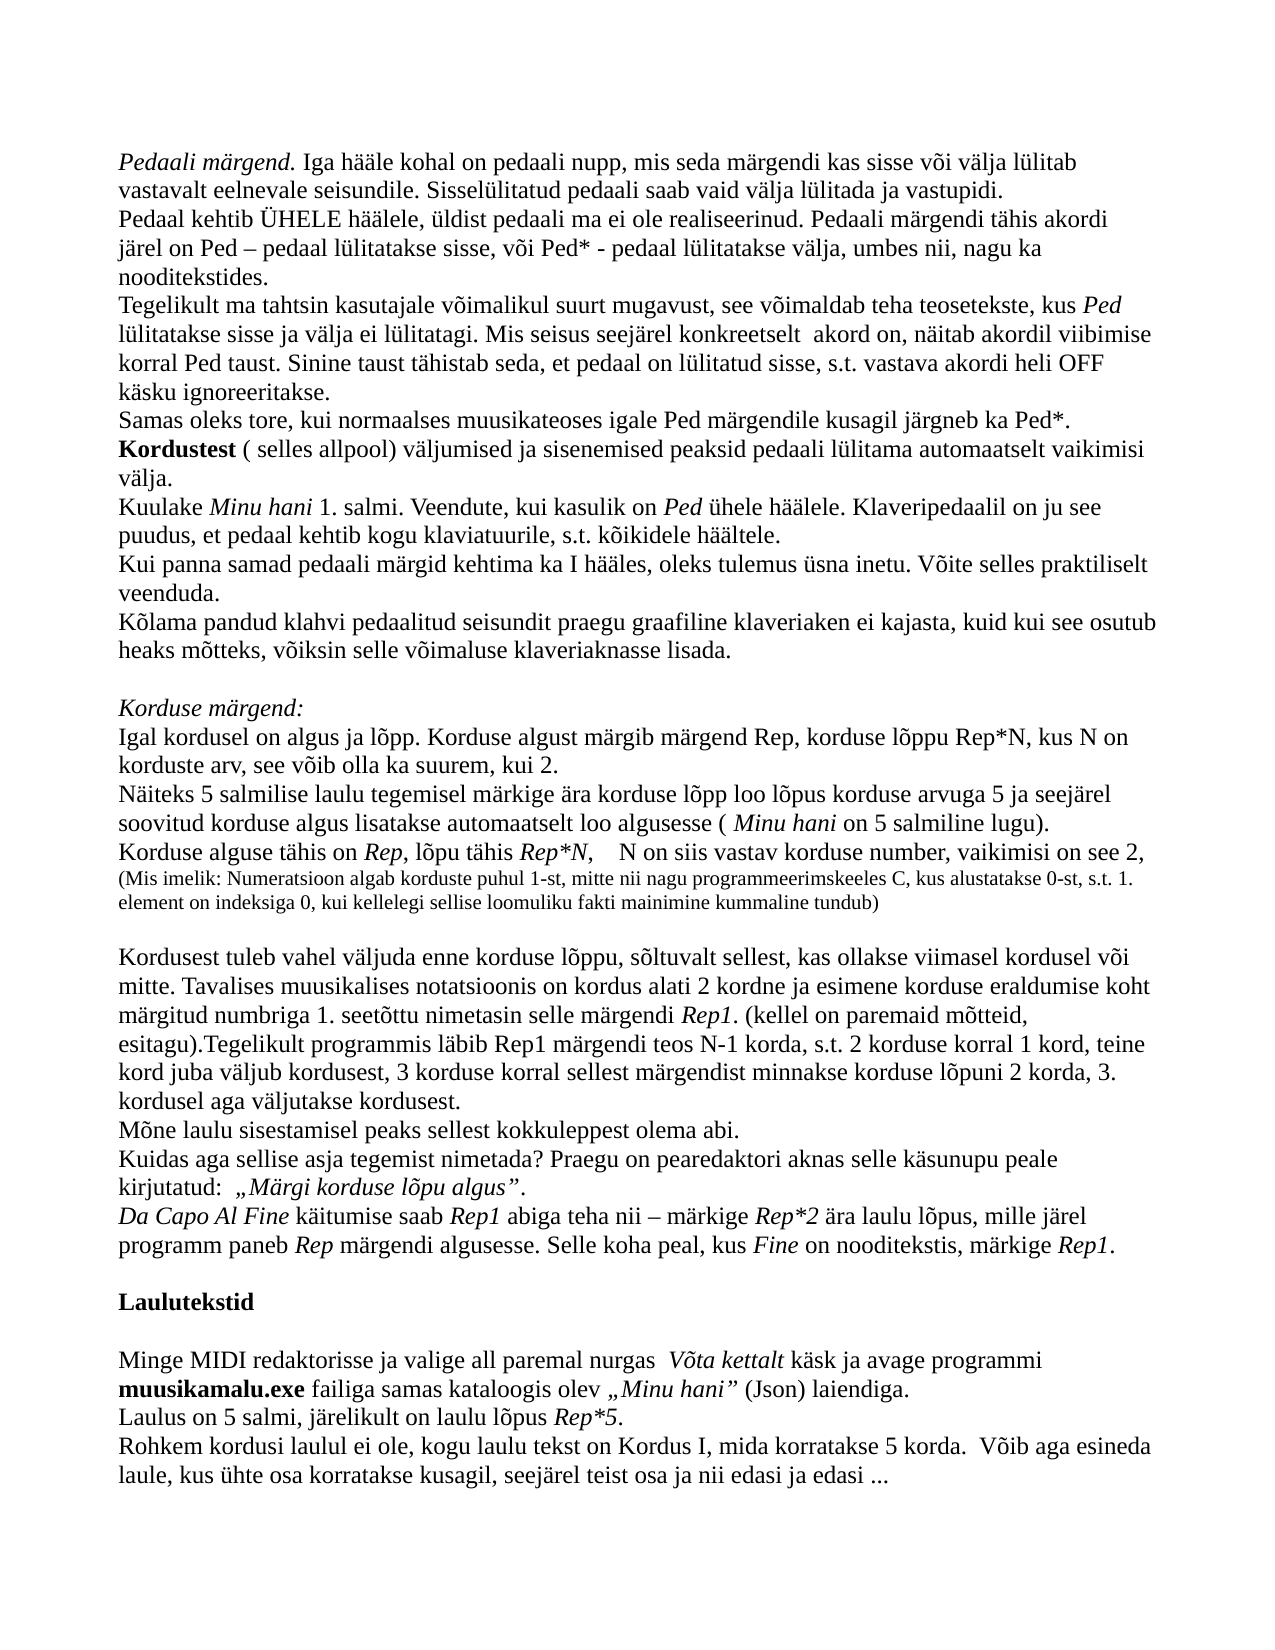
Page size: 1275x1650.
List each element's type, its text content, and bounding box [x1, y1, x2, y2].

text Laulutekstid [118, 1287, 1157, 1316]
text Tegelikult ma tahtsin kasutajale võimalikul suurt mugavust, see võimaldab teha teosetekste, kus Ped lülitatakse sisse ja välja ei lülitatagi. Mis seisus seejärel konkreetselt akord on, näitab akordil viibimise korral Ped taust. Sinine taust tähistab seda, et pedaal on lülitatud sisse, s.t. vastava akordi heli OFF käsku ignoreeritakse. Samas oleks tore, kui normaalses muusikateoses igale Ped märgendile kusagil järgneb ka Ped*. [118, 291, 1157, 434]
text Kuulake Minu hani 1. salmi. Veendute, kui kasulik on Ped ühele häälele. Klaveripedaalil on ju see puudus, et pedaal kehtib kogu klaviatuurile, s.t. kõikidele häältele. [118, 492, 1157, 549]
text Minge MIDI redaktorisse ja valige all paremal nurgas Võta kettalt käsk ja avage programmi muusikamalu.exe failiga samas kataloogis olev „Minu hani” (Json) laiendiga. Laulus on 5 salmi, järelikult on laulu lõpus Rep*5. Rohkem kordusi laulul ei ole, kogu laulu tekst on Kordus I, mida korratakse 5 korda. Võib aga esineda laule, kus ühte osa korratakse kusagil, seejärel teist osa ja nii edasi ja edasi ... [118, 1345, 1157, 1489]
text Kordustest ( selles allpool) väljumised ja sisenemised peaksid pedaali lülitama automaatselt vaikimisi välja. [118, 434, 1157, 492]
text Kõlama pandud klahvi pedaalitud seisundit praegu graafiline klaveriaken ei kajasta, kuid kui see osutub heaks mõtteks, võiksin selle võimaluse klaveriaknasse lisada. Korduse märgend: [118, 607, 1157, 722]
text Kui panna samad pedaali märgid kehtima ka I hääles, oleks tulemus üsna inetu. Võite selles praktiliselt veenduda. [118, 549, 1157, 607]
text Kordusest tuleb vahel väljuda enne korduse lõppu, sõltuvalt sellest, kas ollakse viimasel kordusel või mitte. Tavalises muusikalises notatsioonis on kordus alati 2 kordne ja esimene korduse eraldumise koht märgitud numbriga 1. seetõttu nimetasin selle märgendi Rep1. (kellel on paremaid mõtteid, esitagu).Tegelikult programmis läbib Rep1 märgendi teos N-1 korda, s.t. 2 korduse korral 1 kord, teine kord juba väljub kordusest, 3 korduse korral sellest märgendist minnakse korduse lõpuni 2 korda, 3. kordusel aga väljutakse kordusest. Mõne laulu sisestamisel peaks sellest kokkuleppest olema abi. Kuidas aga sellise asja tegemist nimetada? Praegu on pearedaktori aknas selle käsunupu peale kirjutatud: „Märgi korduse lõpu algus”. Da Capo Al Fine käitumise saab Rep1 abiga teha nii – märkige Rep*2 ära laulu lõpus, mille järel programm paneb Rep märgendi algusesse. Selle koha peal, kus Fine on nooditekstis, märkige Rep1. [118, 942, 1157, 1287]
text Pedaali märgend. Iga hääle kohal on pedaali nupp, mis seda märgendi kas sisse või välja lülitab vastavalt eelnevale seisundile. Sisselülitatud pedaali saab vaid välja lülitada ja vastupidi. Pedaal kehtib ÜHELE häälele, üldist pedaali ma ei ole realiseerinud. Pedaali märgendi tähis akordi järel on Ped – pedaal lülitatakse sisse, või Ped* - pedaal lülitatakse välja, umbes nii, nagu ka nooditekstides. [118, 147, 1157, 291]
text Igal kordusel on algus ja lõpp. Korduse algust märgib märgend Rep, korduse lõppu Rep*N, kus N on korduste arv, see võib olla ka suurem, kui 2. Näiteks 5 salmilise laulu tegemisel märkige ära korduse lõpp loo lõpus korduse arvuga 5 ja seejärel soovitud korduse algus lisatakse automaatselt loo algusesse ( Minu hani on 5 salmiline lugu). Korduse alguse tähis on Rep, lõpu tähis Rep*N, N on siis vastav korduse number, vaikimisi on see 2, (Mis imelik: Numeratsioon algab korduste puhul 1-st, mitte nii nagu programmeerimskeeles C, kus alustatakse 0-st, s.t. 1. element on indeksiga 0, kui kellelegi sellise loomuliku fakti mainimine kummaline tundub) [118, 722, 1157, 914]
